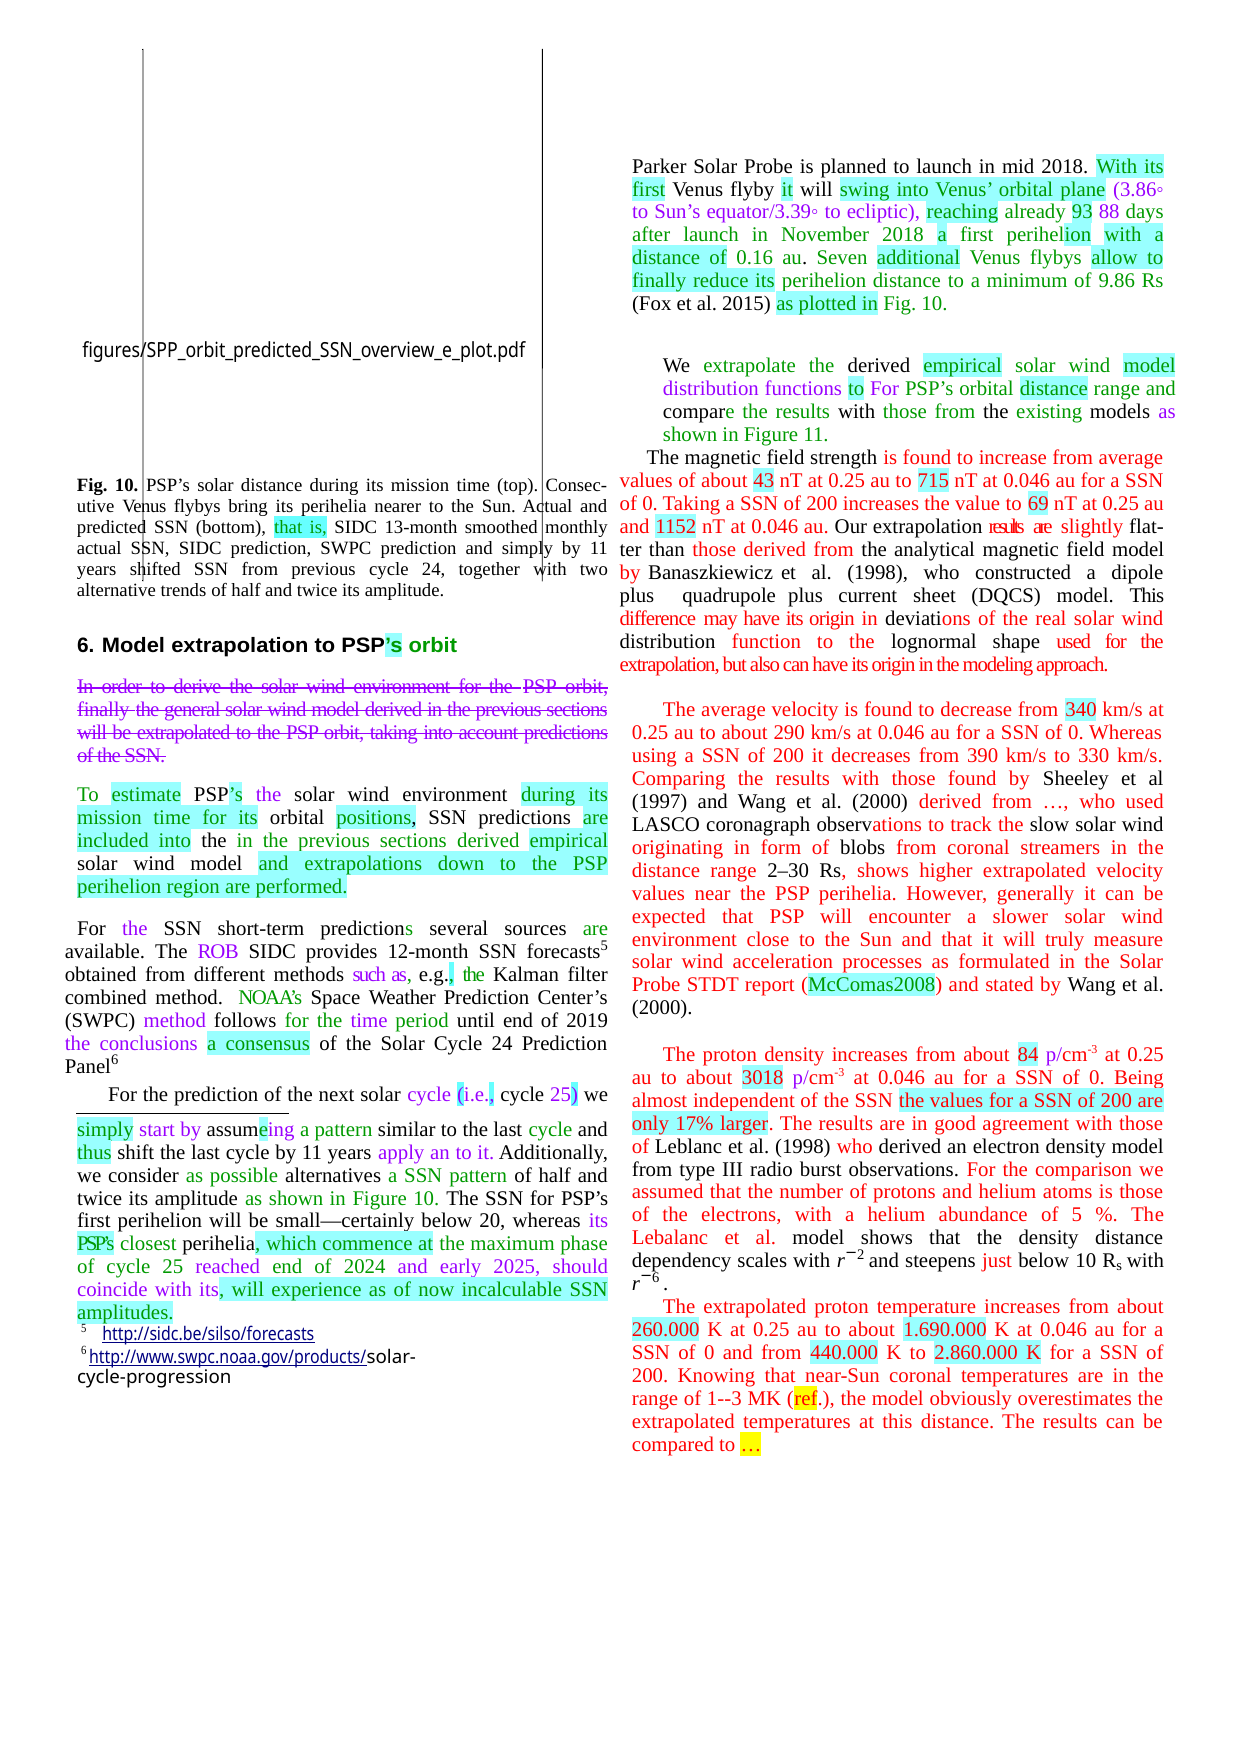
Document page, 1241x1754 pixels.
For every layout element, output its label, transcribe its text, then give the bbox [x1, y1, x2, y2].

text In order to derive the solar wind environment for the PSP orbit, finally the general solar wind model derived in the previous sections will be extrapolated to the PSP orbit, taking into account predictions of the SSN. [77, 676, 608, 733]
subtitle Model extrapolation to PSP’s orbit [77, 633, 548, 657]
text The proton density increases from about 84 p/cm-3 at 0.25 au to about 3018 p/cm-3 at 0.046 au for a SSN of 0. Being almost independent of the SSN the values for a SSN of 200 are only 17% larger. The results are in good agreement with those of Leblanc et al. (1998) who derived an electron density model from type III radio burst observations. For the comparison we assumed that the number of protons and helium atoms is those of the electrons, with a helium abundance of 5 %. The Lebalanc et al. model shows that the density distance dependency scales with r−2 and steepens just below 10 Rs with r−6 . [632, 1043, 1164, 1295]
text 5 http://sidc.be/silso/forecasts [81, 1324, 608, 1344]
text Parker Solar Probe is planned to launch in mid 2018. With its first Venus flyby it will swing into Venus’ orbital plane (3.86◦ to Sun’s equator/3.39◦ to ecliptic), reaching already 93 88 days after launch in November 2018 a first perihelion with a distance of 0.16 au. Seven additional Venus flybys allow to finally reduce its perihelion distance to a minimum of 9.86 Rs (Fox et al. 2015) as plotted in Fig. 10. [632, 155, 1164, 315]
text Fig. 10. PSP’s solar distance during its mission time (top). Consec- utive Venus flybys bring its perihelia nearer to the Sun. Actual and predicted SSN (bottom), that is, SIDC 13-month smoothed monthly actual SSN, SIDC prediction, SWPC prediction and simply by 11 years shifted SSN from previous cycle 24, together with two alternative trends of half and twice its amplitude. [77, 475, 608, 600]
text We extrapolate the derived empirical solar wind model distribution functions to For PSP’s orbital distance range and compare the results with those from the existing models as shown in Figure 11. [663, 354, 1176, 446]
text In order to derive the solar wind environment for the PSP orbit, finally the general solar wind model derived in the previous sections will be extrapolated to the PSP orbit, taking into account predictions of the SSN. [77, 734, 608, 767]
text The average velocity is found to decrease from 340 km/s at 0.25 au to about 290 km/s at 0.046 au for a SSN of 0. Whereas using a SSN of 200 it decreases from 390 km/s to 330 km/s. Comparing the results with those found by Sheeley et al (1997) and Wang et al. (2000) derived from …, who used LASCO coronagraph observations to track the slow solar wind originating in form of blobs from coronal streamers in the distance range 2–30 Rs, shows higher extrapolated velocity values near the PSP perihelia. However, generally it can be expected that PSP will encounter a slower solar wind environment close to the Sun and that it will truly measure solar wind acceleration processes as formulated in the Solar Probe STDT report (McComas2008) and stated by Wang et al. (2000). [632, 698, 1164, 1019]
text The extrapolated proton temperature increases from about 260.000 K at 0.25 au to about 1.690.000 K at 0.046 au for a SSN of 0 and from 440.000 K to 2.860.000 K for a SSN of 200. Knowing that near-Sun coronal temperatures are in the range of 1--3 MK (ref.), the model obviously overestimates the extrapolated temperatures at this distance. The results can be compared to … [632, 1295, 1164, 1456]
text figures/SPP_orbit_predicted_SSN_overview_e_plot.pdf [82, 344, 651, 361]
text For the prediction of the next solar cycle (i.e., cycle 25) we simply start by assumeing a pattern similar to the last cycle and thus shift the last cycle by 11 years apply an to it. Additionally, we consider as possible alternatives a SSN pattern of half and twice its amplitude as shown in Figure 10. The SSN for PSP’s first perihelion will be small—certainly below 20, whereas its PSP’s closest perihelia, which commence at the maximum phase of cycle 25 reached end of 2024 and early 2025, should coincide with its, will experience as of now incalculable SSN amplitudes. [77, 1083, 608, 1324]
text For the SSN short-term predictions several sources are available. The ROB SIDC provides 12-month SSN forecasts5 obtained from different methods such as, e.g., the Kalman filter combined method. NOAA’s Space Weather Prediction Center’s (SWPC) method follows for the time period until end of 2019 the conclusions a consensus of the Solar Cycle 24 Prediction Panel6 [64, 917, 608, 1078]
text To estimate PSP’s the solar wind environment during its mission time for its orbital positions, SSN predictions are included into the in the previous sections derived empirical solar wind model and extrapolations down to the PSP perihelion region are performed. [77, 783, 608, 898]
text The magnetic field strength is found to increase from average values of about 43 nT at 0.25 au to 715 nT at 0.046 au for a SSN of 0. Taking a SSN of 200 increases the value to 69 nT at 0.25 au and 1152 nT at 0.046 au. Our extrapolation results are slightly flat- ter than those derived from the analytical magnetic field model by Banaszkiewicz et al. (1998), who constructed a dipole plus quadrupole plus current sheet (DQCS) model. This difference may have its origin in deviations of the real solar wind distribution function to the lognormal shape used for the extrapolation, but also can have its origin in the modeling approach. [619, 446, 1164, 676]
text 6 http://www.swpc.noaa.gov/products/solar-cycle-progression [77, 1346, 431, 1388]
